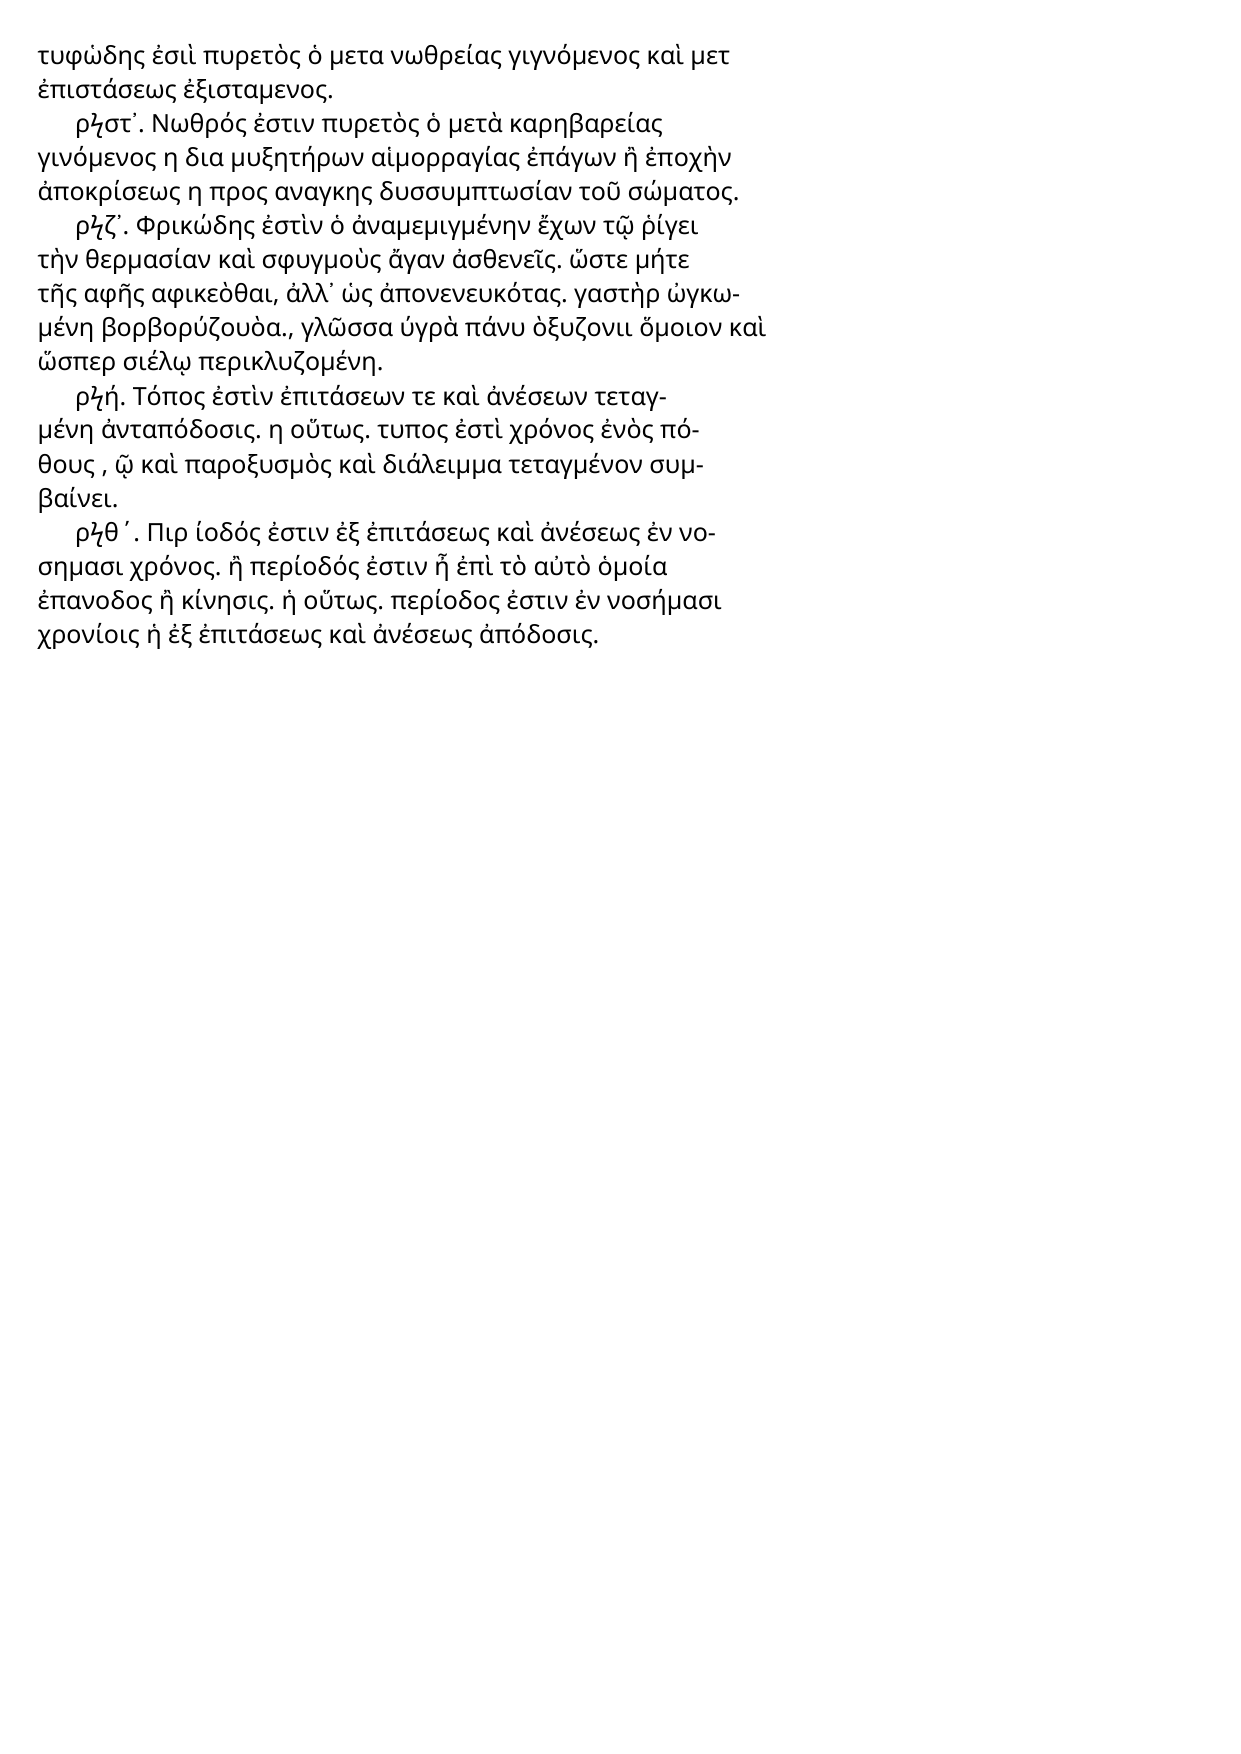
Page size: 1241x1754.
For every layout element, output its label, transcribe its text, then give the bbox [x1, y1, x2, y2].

text ρϟστ᾽. Νωθρός ἐστιν πυρετὸς ὁ μετὰ καρηβαρείας γινόμενος η δια μυξητήρων αἱμορραγίας ἐπάγων ἢ ἐποχὴν ἀποκρίσεως η προς αναγκης δυσσυμπτωσίαν τοῦ σώματος. [37, 106, 1203, 208]
text ρϟζ᾽. Φρικώδης ἐστὶν ὁ ἀναμεμιγμένην ἔχων τῷ ῥίγει τὴν θερμασίαν καὶ σφυγμοὺς ἄγαν ἀσθενεῖς. ὥστε μήτε τῆς αφῆς αφικεὸθαι, ἀλλ᾽ ὡς ἀπονενευκότας. γαστὴρ ὠγκω- μένη βορβορύζουὸα., γλῶσσα ύγρὰ πάνυ ὸξυζονιι ὅμοιον καὶ ὥσπερ σιέλῳ περικλυζομένη. [37, 208, 1203, 378]
text τυφὡδης ἐσιὶ πυρετὸς ὁ μετα νωθρείας γιγνόμενος καὶ μετ ἐπιστάσεως ἐξισταμενος. [37, 37, 1203, 106]
text ρϟθ΄. Πιρ ίοδός ἐστιν ἐξ ἐπιτάσεως καὶ ἀνέσεως ἐν νο- σημασι χρόνος. ἢ περίοδός ἐστιν ἦ ἐπὶ τὸ αὐτὸ ὁμοία ἐπανοδος ἢ κίνησις. ἡ οὕτως. περίοδος ἐστιν ἐν νοσήμασι χρονίοις ἡ ἐξ ἐπιτάσεως καὶ ἀνέσεως ἀπόδοσις. [37, 514, 1203, 651]
text ρϟή. Τόπος ἐστὶν ἐπιτάσεων τε καὶ ἀνέσεων τεταγ- μένη ἀνταπόδοσις. η οὕτως. τυπος ἐστὶ χρόνος ἐνὸς πό- θους , ῷ καὶ παροξυσμὸς καὶ διάλειμμα τεταγμένον συμ- βαίνει. [37, 378, 1203, 514]
